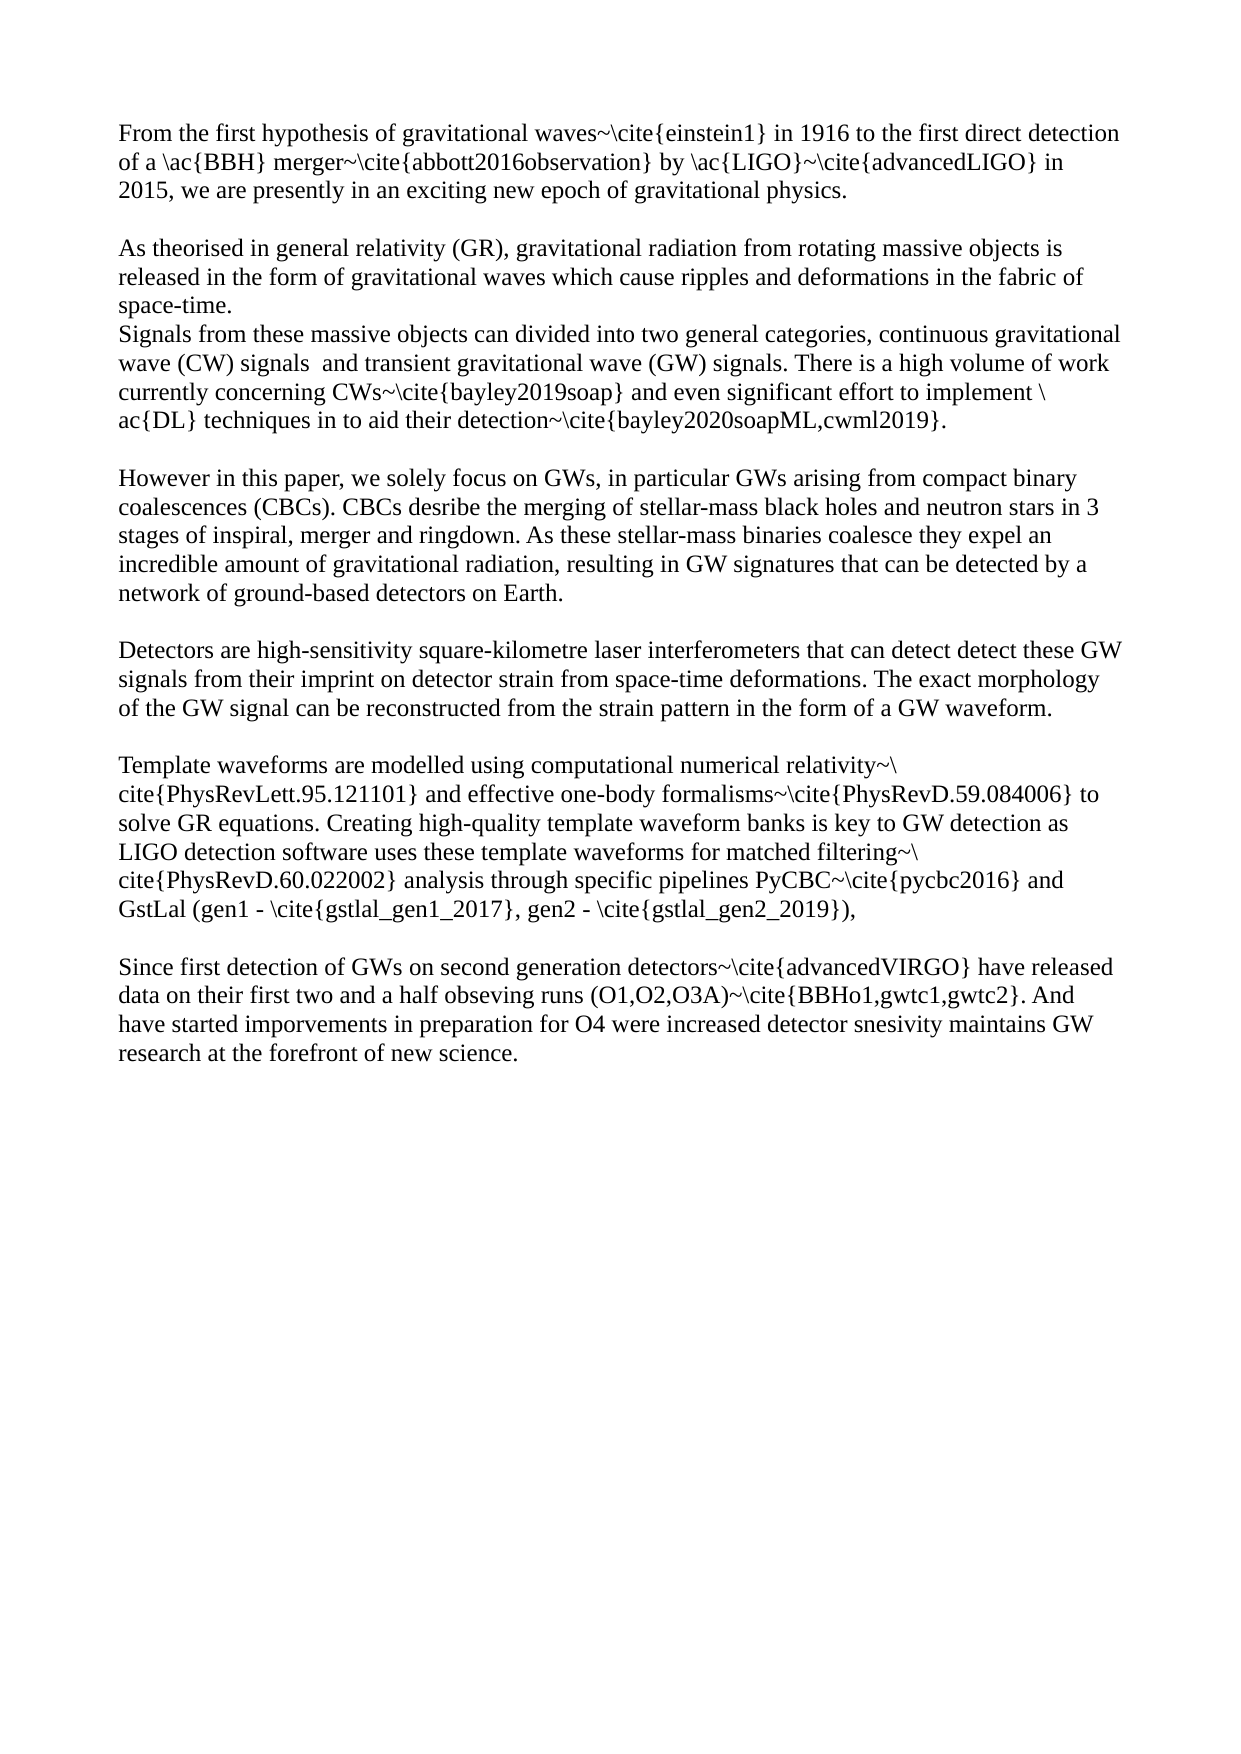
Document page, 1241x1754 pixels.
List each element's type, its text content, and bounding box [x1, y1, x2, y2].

text Template waveforms are modelled using computational numerical relativity~\cite{PhysRevLett.95.121101} and effective one-body formalisms~\cite{PhysRevD.59.084006} to solve GR equations. Creating high-quality template waveform banks is key to GW detection as LIGO detection software uses these template waveforms for matched filtering~\cite{PhysRevD.60.022002} analysis through specific pipelines PyCBC~\cite{pycbc2016} and GstLal (gen1 - \cite{gstlal_gen1_2017}, gen2 - \cite{gstlal_gen2_2019}), [118, 751, 1122, 923]
text Since first detection of GWs on second generation detectors~\cite{advancedVIRGO} have released data on their first two and a half obseving runs (O1,O2,O3A)~\cite{BBHo1,gwtc1,gwtc2}. And have started imporvements in preparation for O4 were increased detector snesivity maintains GW research at the forefront of new science. [118, 952, 1122, 1067]
text As theorised in general relativity (GR), gravitational radiation from rotating massive objects is released in the form of gravitational waves which cause ripples and deformations in the fabric of space-time. [118, 233, 1122, 319]
text Detectors are high-sensitivity square-kilometre laser interferometers that can detect detect these GW signals from their imprint on detector strain from space-time deformations. The exact morphology of the GW signal can be reconstructed from the strain pattern in the form of a GW waveform. [118, 636, 1122, 722]
text From the first hypothesis of gravitational waves~\cite{einstein1} in 1916 to the first direct detection of a \ac{BBH} merger~\cite{abbott2016observation} by \ac{LIGO}~\cite{advancedLIGO} in 2015, we are presently in an exciting new epoch of gravitational physics. [118, 118, 1122, 204]
text However in this paper, we solely focus on GWs, in particular GWs arising from compact binary coalescences (CBCs). CBCs desribe the merging of stellar-mass black holes and neutron stars in 3 stages of inspiral, merger and ringdown. As these stellar-mass binaries coalesce they expel an incredible amount of gravitational radiation, resulting in GW signatures that can be detected by a network of ground-based detectors on Earth. [118, 463, 1122, 607]
text Signals from these massive objects can divided into two general categories, continuous gravitational wave (CW) signals and transient gravitational wave (GW) signals. There is a high volume of work currently concerning CWs~\cite{bayley2019soap} and even significant effort to implement \ac{DL} techniques in to aid their detection~\cite{bayley2020soapML,cwml2019}. [118, 319, 1122, 434]
